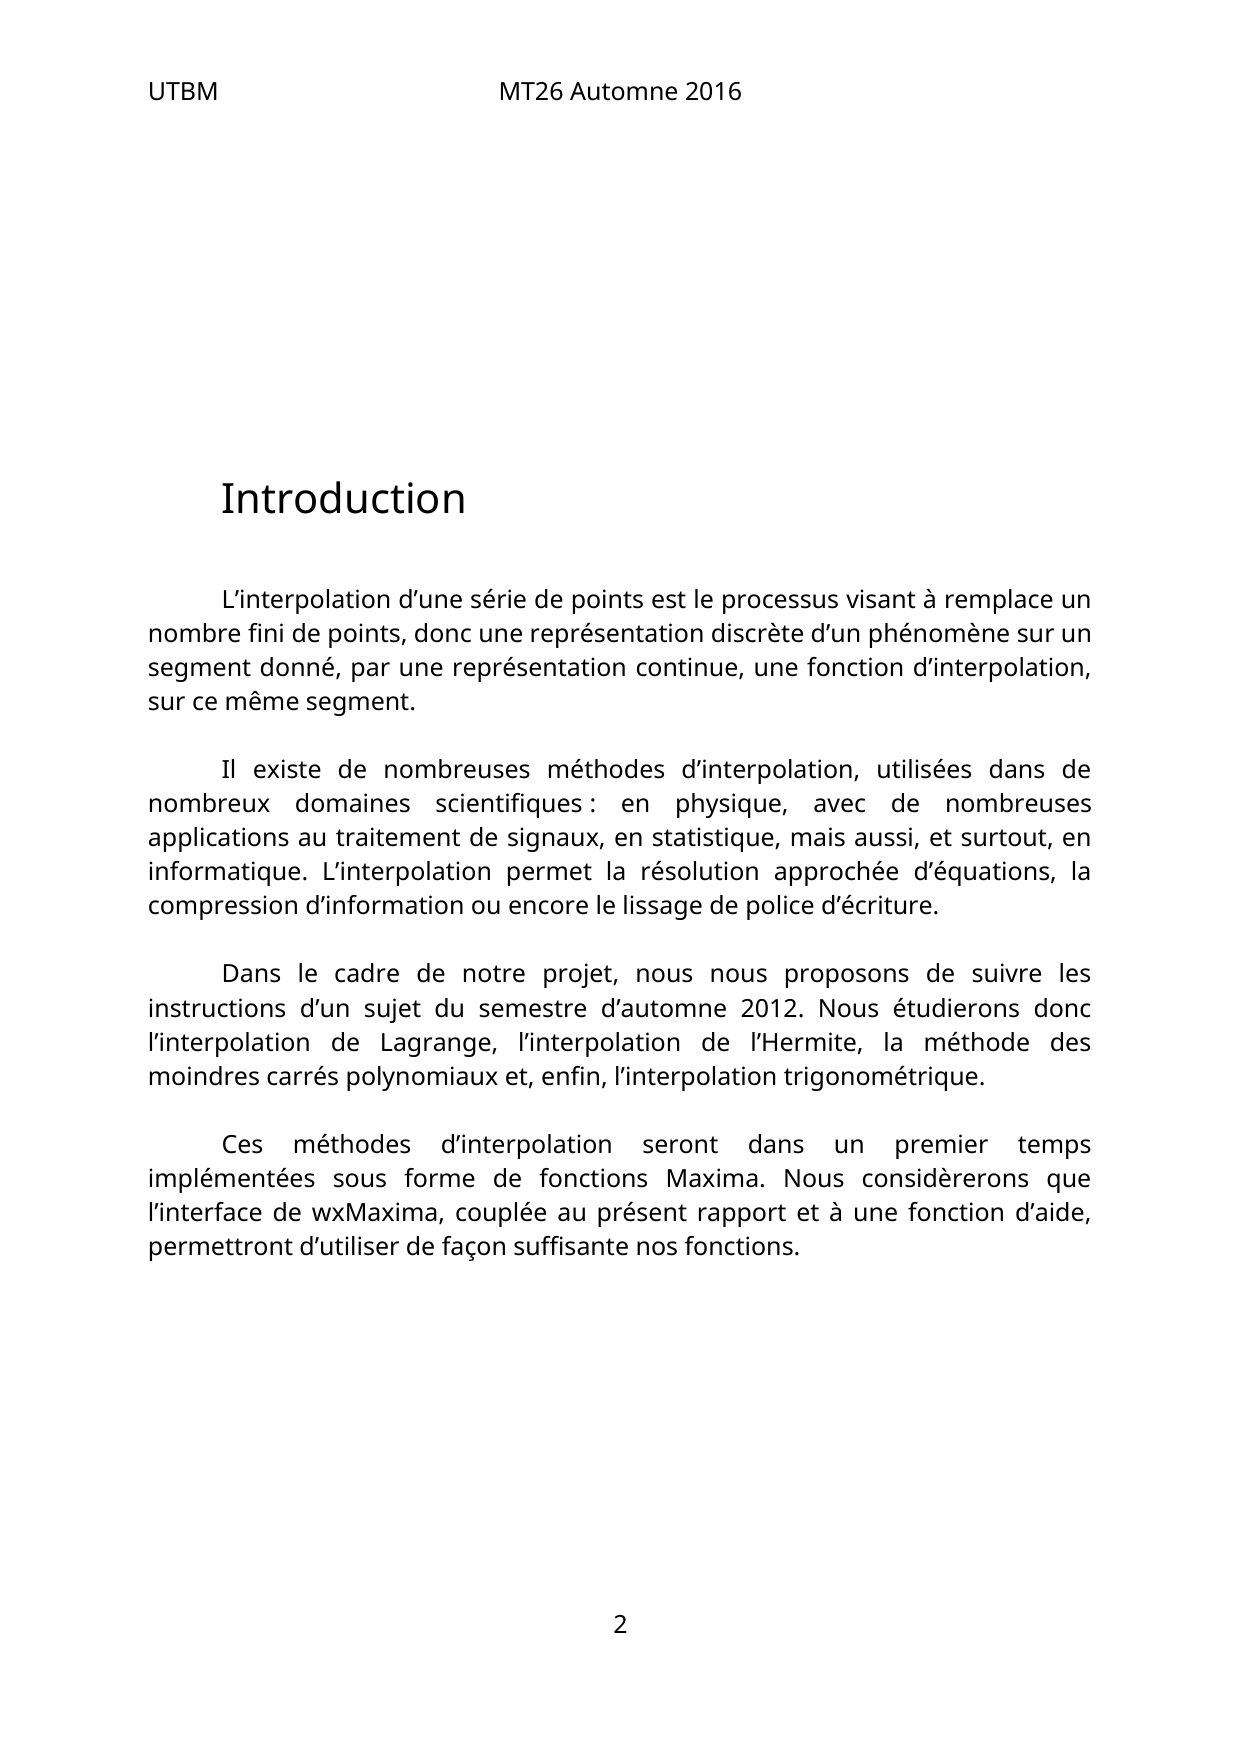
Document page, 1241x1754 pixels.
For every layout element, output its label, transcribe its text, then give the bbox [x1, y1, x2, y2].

text L’interpolation d’une série de points est le processus visant à remplace un nombre fini de points, donc une représentation discrète d’un phénomène sur un segment donné, par une représentation continue, une fonction d’interpolation, sur ce même segment. [148, 581, 1092, 718]
text Ces méthodes d’interpolation seront dans un premier temps implémentées sous forme de fonctions Maxima. Nous considèrerons que l’interface de wxMaxima, couplée au présent rapport et à une fonction d’aide, permettront d’utiliser de façon suffisante nos fonctions. [148, 1126, 1092, 1263]
text Dans le cadre de notre projet, nous nous proposons de suivre les instructions d’un sujet du semestre d’automne 2012. Nous étudierons donc l’interpolation de Lagrange, l’interpolation de l’Hermite, la méthode des moindres carrés polynomiaux et, enfin, l’interpolation trigonométrique. [148, 956, 1092, 1092]
subtitle Introduction [148, 469, 1092, 525]
text Il existe de nombreuses méthodes d’interpolation, utilisées dans de nombreux domaines scientifiques : en physique, avec de nombreuses applications au traitement de signaux, en statistique, mais aussi, et surtout, en informatique. L’interpolation permet la résolution approchée d’équations, la compression d’information ou encore le lissage de police d’écriture. [148, 752, 1092, 922]
